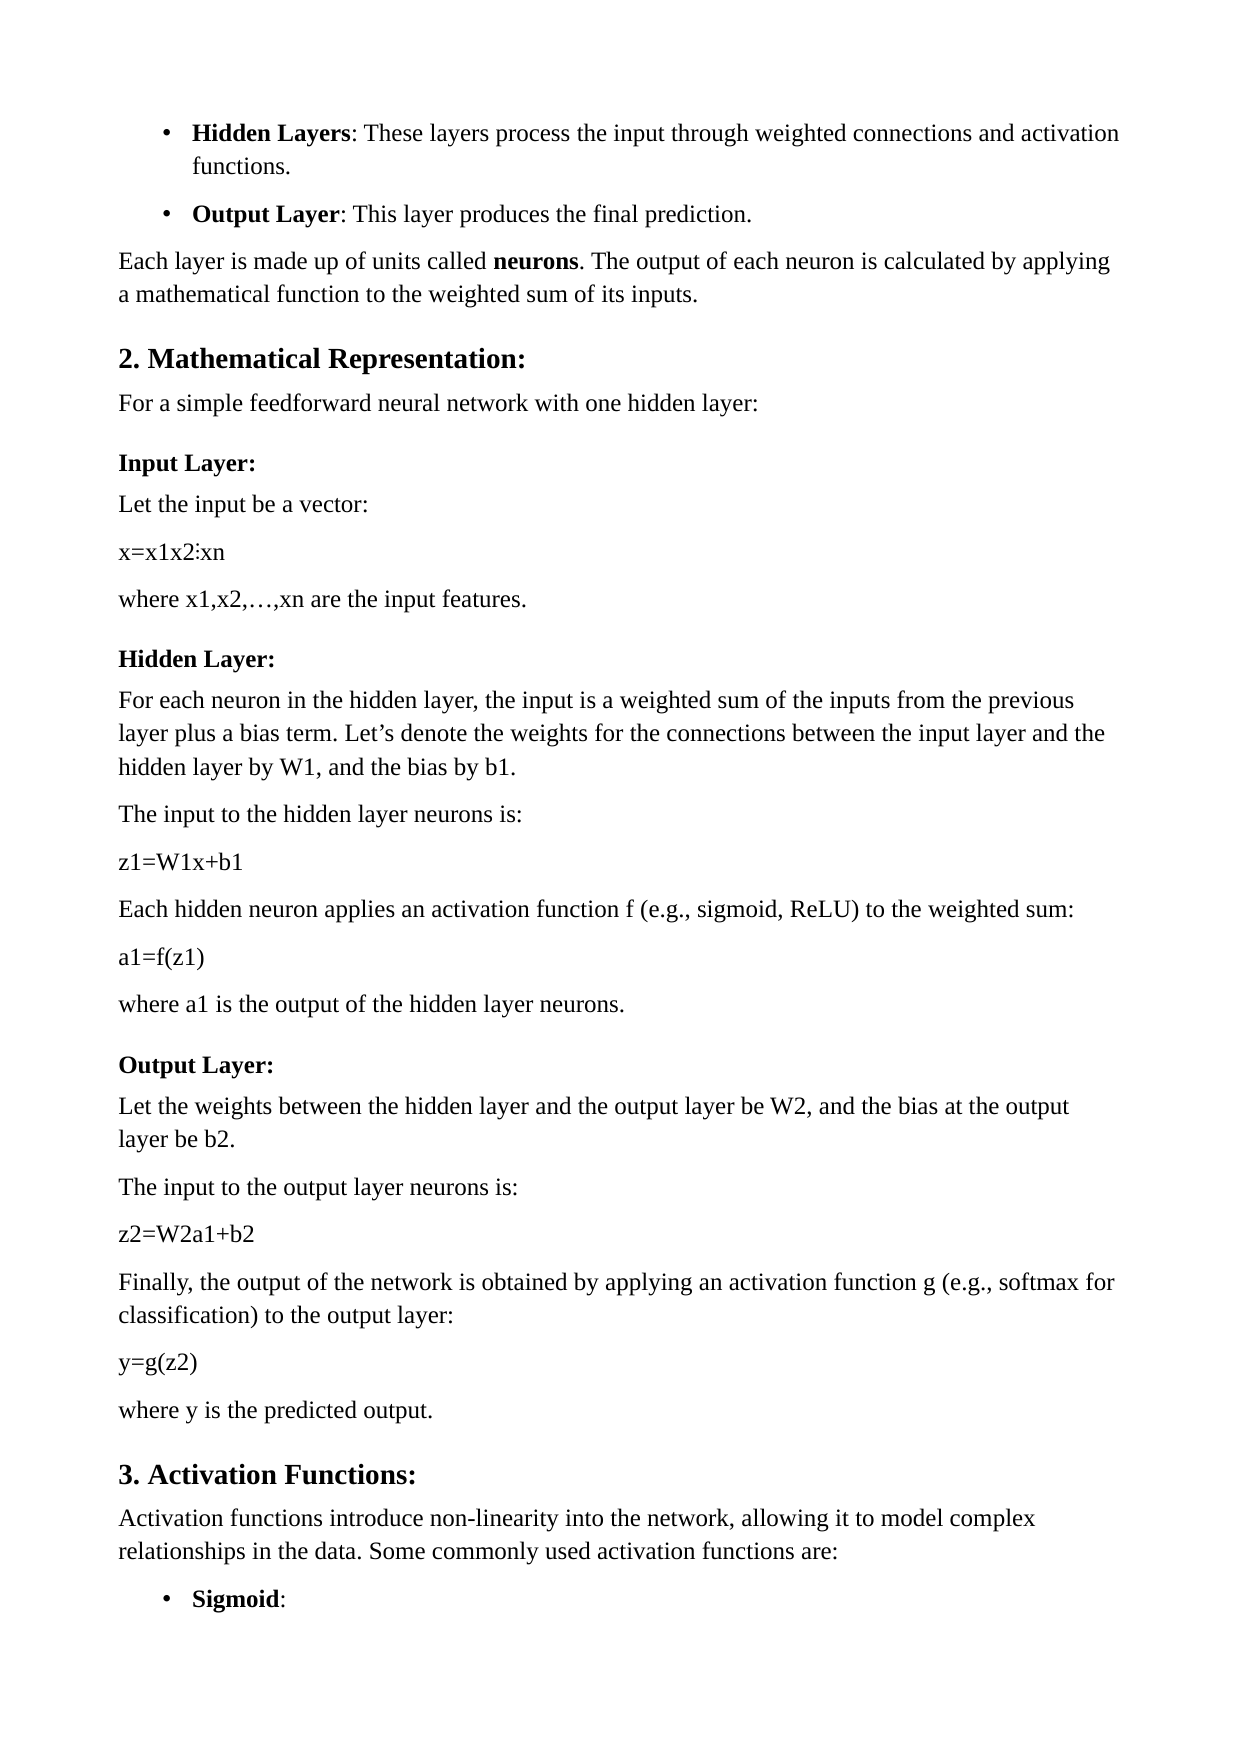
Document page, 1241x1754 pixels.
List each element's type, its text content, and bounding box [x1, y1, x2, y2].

subtitle Output Layer: [118, 1050, 1122, 1078]
text x=​x1​x2​⋮xn​​​ [118, 537, 1122, 565]
text where x1​,x2​,…,xn​ are the input features. [118, 584, 1122, 613]
subtitle Input Layer: [118, 448, 1122, 476]
text Let the weights between the hidden layer and the output layer be W2​, and the bias at the output layer be b2​. [118, 1091, 1122, 1153]
list Sigmoid: [162, 1584, 1122, 1613]
text where a1​ is the output of the hidden layer neurons. [118, 989, 1122, 1018]
text a1​=f(z1​) [118, 942, 1122, 971]
text For a simple feedforward neural network with one hidden layer: [118, 388, 1122, 416]
text y=g(z2​) [118, 1347, 1122, 1376]
text Each layer is made up of units called neurons. The output of each neuron is calculated by applying a mathematical function to the weighted sum of its inputs. [118, 246, 1122, 308]
text where y is the predicted output. [118, 1395, 1122, 1424]
text Finally, the output of the network is obtained by applying an activation function g (e.g., softmax for classification) to the output layer: [118, 1267, 1122, 1328]
text The input to the output layer neurons is: [118, 1172, 1122, 1200]
subtitle 2. Mathematical Representation: [118, 342, 1122, 375]
text The input to the hidden layer neurons is: [118, 799, 1122, 828]
subtitle Hidden Layer: [118, 644, 1122, 673]
text Activation functions introduce non-linearity into the network, allowing it to model complex relationships in the data. Some commonly used activation functions are: [118, 1503, 1122, 1565]
text For each neuron in the hidden layer, the input is a weighted sum of the inputs from the previous layer plus a bias term. Let’s denote the weights for the connections between the input layer and the hidden layer by W1​, and the bias by b1​. [118, 686, 1122, 780]
list Hidden Layers: These layers process the input through weighted connections and activation functions. [162, 118, 1122, 180]
list Output Layer: This layer produces the final prediction. [162, 199, 1122, 227]
text z2​=W2​a1​+b2​ [118, 1219, 1122, 1248]
text z1​=W1​x+b1​ [118, 847, 1122, 876]
text Let the input be a vector: [118, 489, 1122, 518]
text Each hidden neuron applies an activation function f (e.g., sigmoid, ReLU) to the weighted sum: [118, 894, 1122, 923]
subtitle 3. Activation Functions: [118, 1457, 1122, 1491]
